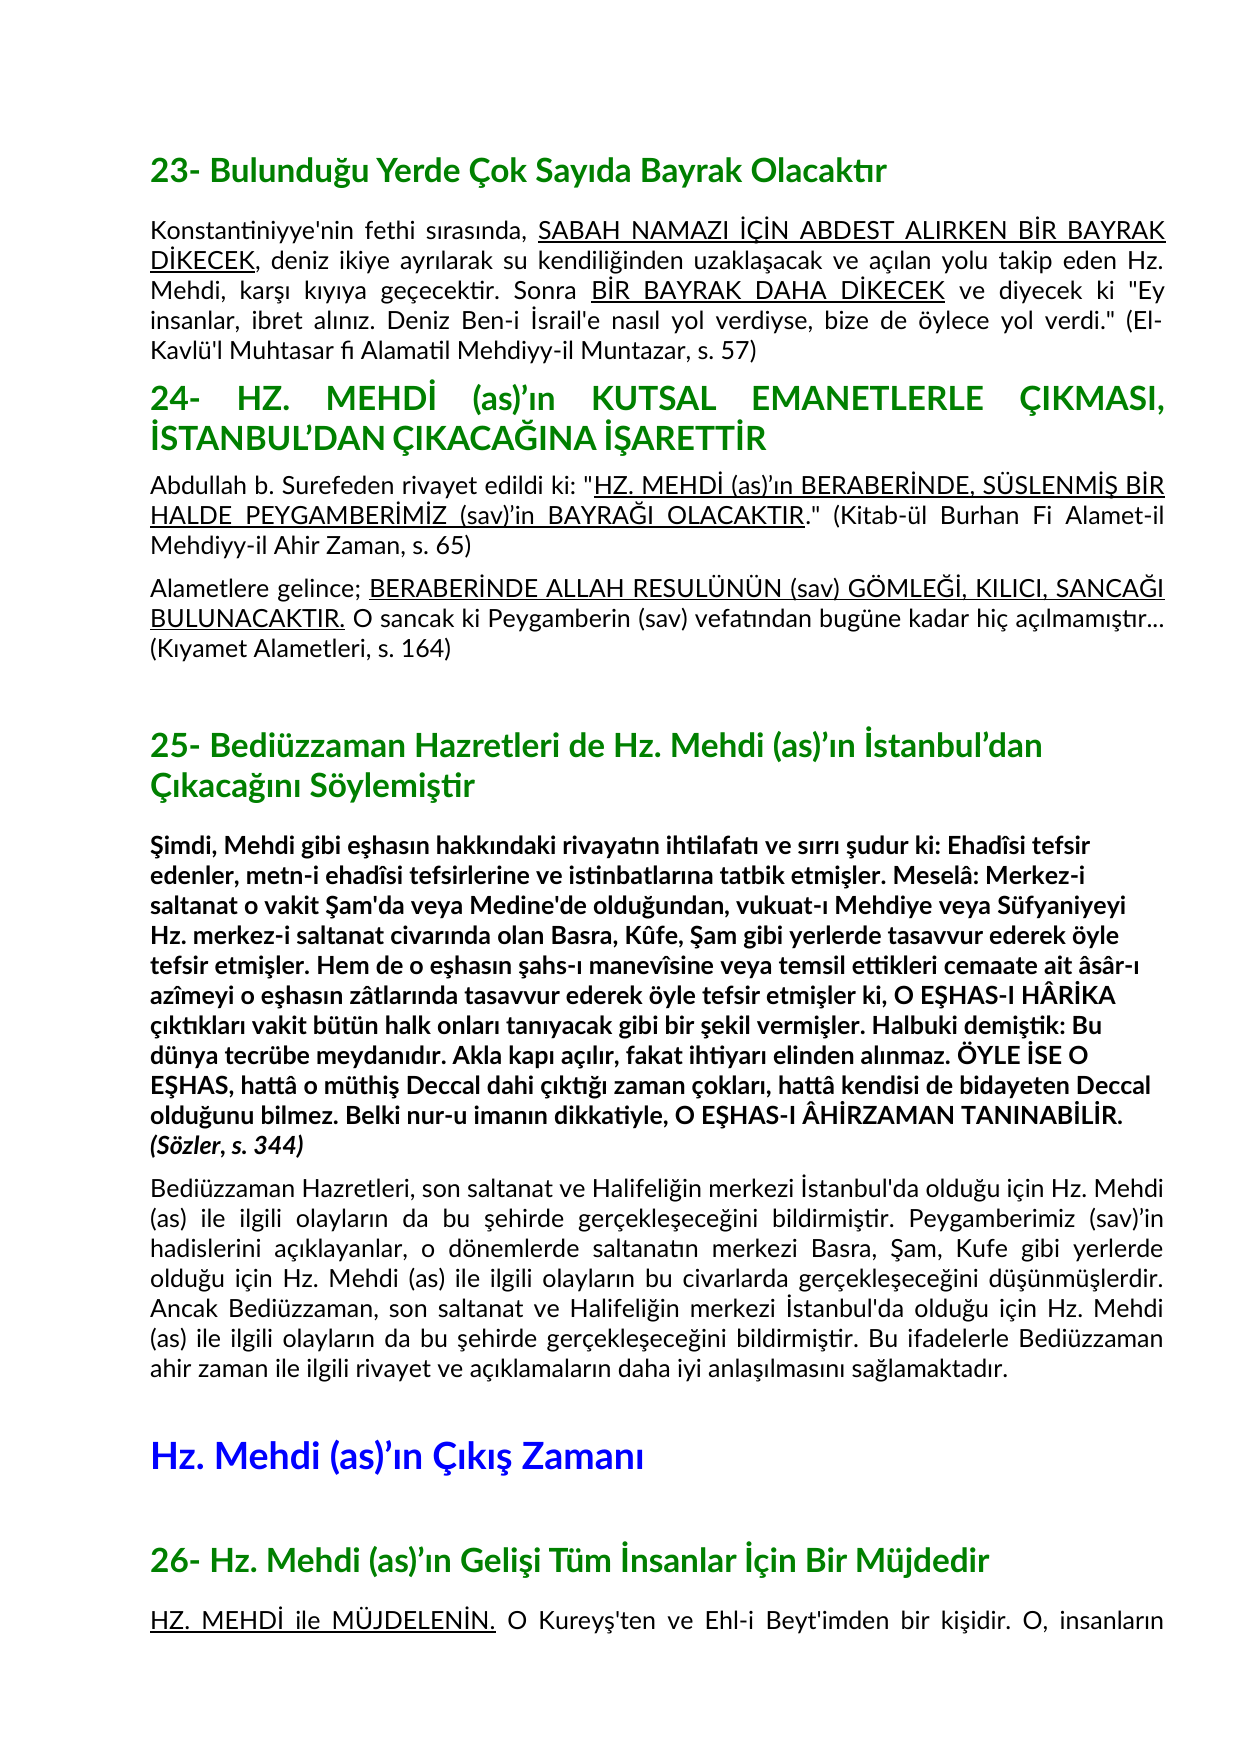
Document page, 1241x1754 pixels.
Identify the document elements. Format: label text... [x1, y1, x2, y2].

text Abdullah b. Surefeden rivayet edildi ki: "HZ. MEHDİ (as)’ın BERABERİNDE, SÜSLENMİŞ BİR HALDE PEYGAMBERİMİZ (sav)’in BAYRAĞI OLACAKTIR." (Kitab-ül Burhan Fi Alamet-il Mehdiyy-il Ahir Zaman, s. 65) [150, 470, 1165, 560]
subtitle 23- Bulunduğu Yerde Çok Sayıda Bayrak Olacaktır [150, 150, 1165, 190]
text Konstantiniyye'nin fethi sırasında, SABAH NAMAZI İÇİN ABDEST ALIRKEN BİR BAYRAK DİKECEK, deniz ikiye ayrılarak su kendiliğinden uzaklaşacak ve açılan yolu takip eden Hz. Mehdi, karşı kıyıya geçecektir. Sonra BİR BAYRAK DAHA DİKECEK ve diyecek ki "Ey insanlar, ibret alınız. Deniz Ben-i İsrail'e nasıl yol verdiyse, bize de öylece yol verdi." (El-Kavlü'l Muhtasar fi Alamatil Mehdiyy-il Muntazar, s. 57) [150, 215, 1165, 365]
text Bediüzzaman Hazretleri, son saltanat ve Halifeliğin merkezi İstanbul'da olduğu için Hz. Mehdi (as) ile ilgili olayların da bu şehirde gerçekleşeceğini bildirmiştir. Peygamberimiz (sav)’in hadislerini açıklayanlar, o dönemlerde saltanatın merkezi Basra, Şam, Kufe gibi yerlerde olduğu için Hz. Mehdi (as) ile ilgili olayların bu civarlarda gerçekleşeceğini düşünmüşlerdir. Ancak Bediüzzaman, son saltanat ve Halifeliğin merkezi İstanbul'da olduğu için Hz. Mehdi (as) ile ilgili olayların da bu şehirde gerçekleşeceğini bildirmiştir. Bu ifadelerle Bediüzzaman ahir zaman ile ilgili rivayet ve açıklamaların daha iyi anlaşılmasını sağlamaktadır. [150, 1172, 1165, 1382]
text 24- HZ. MEHDİ (as)’ın KUTSAL EMANETLERLE ÇIKMASI, İSTANBUL’DAN ÇIKACAĞINA İŞARETTİR [150, 377, 1165, 457]
text Şimdi, Mehdi gibi eşhasın hakkındaki rivayatın ihtilafatı ve sırrı şudur ki: Ehadîsi tefsir edenler, metn-i ehadîsi tefsirlerine ve istinbatlarına tatbik etmişler. Meselâ: Merkez-i saltanat o vakit Şam'da veya Medine'de olduğundan, vukuat-ı Mehdiye veya Süfyaniyeyi Hz. merkez-i saltanat civarında olan Basra, Kûfe, Şam gibi yerlerde tasavvur ederek öyle tefsir etmişler. Hem de o eşhasın şahs-ı manevîsine veya temsil ettikleri cemaate ait âsâr-ı azîmeyi o eşhasın zâtlarında tasavvur ederek öyle tefsir etmişler ki, O EŞHAS-I HÂRİKA çıktıkları vakit bütün halk onları tanıyacak gibi bir şekil vermişler. Halbuki demiştik: Bu dünya tecrübe meydanıdır. Akla kapı açılır, fakat ihtiyarı elinden alınmaz. ÖYLE İSE O EŞHAS, hattâ o müthiş Deccal dahi çıktığı zaman çokları, hattâ kendisi de bidayeten Deccal olduğunu bilmez. Belki nur-u imanın dikkatiyle, O EŞHAS-I ÂHİRZAMAN TANINABİLİR. (Sözler, s. 344) [150, 830, 1165, 1160]
text HZ. MEHDİ ile MÜJDELENİN. O Kureyş'ten ve Ehl-i Beyt'imden bir kişidir. O, insanların [150, 1605, 1165, 1635]
text Alametlere gelince; BERABERİNDE ALLAH RESULÜNÜN (sav) GÖMLEĞİ, KILICI, SANCAĞI BULUNACAKTIR. O sancak ki Peygamberin (sav) vefatından bugüne kadar hiç açılmamıştır... (Kıyamet Alametleri, s. 164) [150, 572, 1165, 662]
subtitle 25- Bediüzzaman Hazretleri de Hz. Mehdi (as)’ın İstanbul’dan Çıkacağını Söylemiştir [150, 725, 1165, 805]
subtitle Hz. Mehdi (as)’ın Çıkış Zamanı [150, 1432, 1165, 1477]
subtitle 26- Hz. Mehdi (as)’ın Gelişi Tüm İnsanlar İçin Bir Müjdedir [150, 1540, 1165, 1580]
